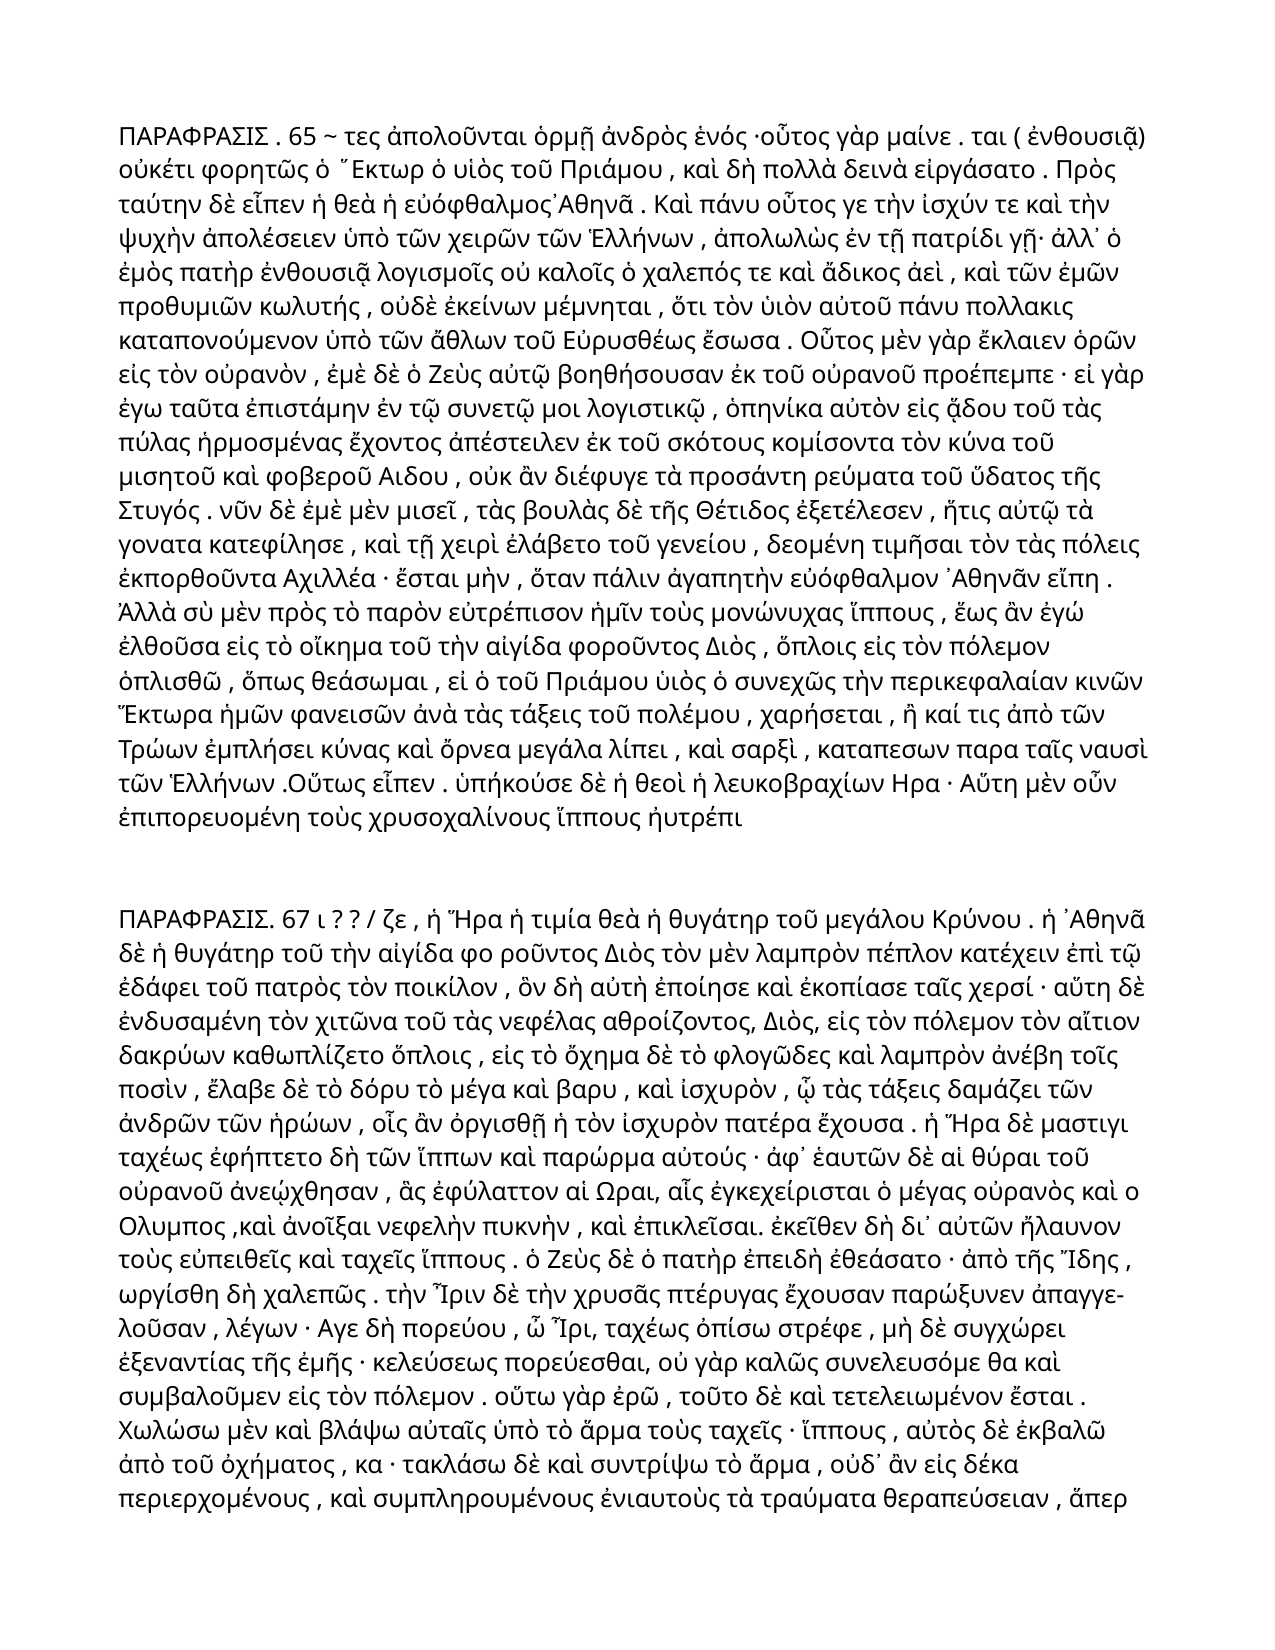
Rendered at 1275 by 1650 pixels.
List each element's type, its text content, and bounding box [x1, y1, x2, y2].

text ΠΑΡΑΦΡΑΣΙΣ. 67 ι ? ? / ζε , ἡ Ἥρα ἡ τιμία θεὰ ἡ θυγάτηρ τοῦ μεγάλου Κρύνου . ἡ ᾿Αθηνᾶ δὲ ἡ θυγάτηρ τοῦ τὴν αἰγίδα φο ροῦντος Διὸς τὸν μὲν λαμπρὸν πέπλον κατέχειν ἐπὶ τῷ ἐδάφει τοῦ πατρὸς τὸν ποικίλον , ὃν δὴ αὐτὴ ἐποίησε καὶ ἐκοπίασε ταῖς χερσί · αὕτη δὲ ἐνδυσαμένη τὸν χιτῶνα τοῦ τὰς νεφέλας αθροίζοντος, Διὸς, εἰς τὸν πόλεμον τὸν αἴτιον δακρύων καθωπλίζετο ὅπλοις , εἰς τὸ ὄχημα δὲ τὸ φλογῶδες καὶ λαμπρὸν ἀνέβη τοῖς ποσὶν , ἔλαβε δὲ τὸ δόρυ τὸ μέγα καὶ βαρυ , καὶ ἰσχυρὸν , ᾧ τὰς τάξεις δαμάζει τῶν ἀνδρῶν τῶν ἡρώων , οἷς ἂν ὀργισθῇ ἡ τὸν ἰσχυρὸν πατέρα ἔχουσα . ἡ Ἥρα δὲ μαστιγι ταχέως ἐφήπτετο δὴ τῶν ἵππων καὶ παρώρμα αὐτούς · ἀφ᾽ ἑαυτῶν δὲ αἱ θύραι τοῦ οὐρανοῦ ἀνεῴχθησαν , ἃς ἐφύλαττον αἱ Ωραι, αἷς ἐγκεχείρισται ὁ μέγας οὐρανὸς καὶ ο Ολυμπος ,καὶ ἀνοῖξαι νεφελὴν πυκνὴν , καὶ ἐπικλεῖσαι. ἐκεῖθεν δὴ δι᾽ αὐτῶν ἤλαυνον τοὺς εὐπειθεῖς καὶ ταχεῖς ἵππους . ὁ Ζεὺς δὲ ὁ πατὴρ ἐπειδὴ ἐθεάσατο · ἀπὸ τῆς Ἴδης , ωργίσθη δὴ χαλεπῶς . τὴν Ἶριν δὲ τὴν χρυσᾶς πτέρυγας ἔχουσαν παρώξυνεν ἀπαγγε‐ λοῦσαν , λέγων · Αγε δὴ πορεύου , ὦ Ἶρι, ταχέως ὀπίσω στρέφε , μὴ δὲ συγχώρει ἐξεναντίας τῆς ἐμῆς · κελεύσεως πορεύεσθαι, οὐ γὰρ καλῶς συνελευσόμε θα καὶ συμβαλοῦμεν εἰς τὸν πόλεμον . οὕτω γὰρ ἐρῶ , τοῦτο δὲ καὶ τετελειωμένον ἔσται . Χωλώσω μὲν καὶ βλάψω αὐταῖς ὑπὸ τὸ ἅρμα τοὺς ταχεῖς · ἵππους , αὐτὸς δὲ ἐκβαλῶ ἀπὸ τοῦ ὀχήματος , κα · τακλάσω δὲ καὶ συντρίψω τὸ ἅρμα , οὐδ᾽ ἂν εἰς δέκα περιερχομένους , καὶ συμπληρουμένους ἐνιαυτοὺς τὰ τραύματα θεραπεύσειαν , ἅπερ [118, 902, 1157, 1515]
text ΠΑΡΑΦΡΑΣΙΣ . 65 ~ τες ἀπολοῦνται ὁρμῇ ἀνδρὸς ἑνός ·οὗτος γὰρ μαίνε . ται ( ἐνθουσιᾷ) οὐκέτι φορητῶς ὁ ῞Εκτωρ ὁ υἱὸς τοῦ Πριάμου , καὶ δὴ πολλὰ δεινὰ εἰργάσατο . Πρὸς ταύτην δὲ εἶπεν ἡ θεὰ ἡ εὐόφθαλμος᾿Αθηνᾶ . Καὶ πάνυ οὗτος γε τὴν ἰσχύν τε καὶ τὴν ψυχὴν ἀπολέσειεν ὑπὸ τῶν χειρῶν τῶν Ἑλλήνων , ἀπολωλὼς ἐν τῇ πατρίδι γῇ· ἀλλ᾽ ὁ ἐμὸς πατὴρ ἐνθουσιᾷ λογισμοῖς οὐ καλοῖς ὁ χαλεπός τε καὶ ἄδικος ἀεὶ , καὶ τῶν ἐμῶν προθυμιῶν κωλυτής , οὐδὲ ἐκείνων μέμνηται , ὅτι τὸν ὑιὸν αὐτοῦ πάνυ πολλακις καταπονούμενον ὑπὸ τῶν ἄθλων τοῦ Εὐρυσθέως ἔσωσα . Οὗτος μὲν γὰρ ἔκλαιεν ὁρῶν εἰς τὸν οὐρανὸν , ἐμὲ δὲ ὁ Ζεὺς αὐτῷ βοηθήσουσαν ἐκ τοῦ οὐρανοῦ προέπεμπε · εἰ γὰρ ἐγω ταῦτα ἐπιστάμην ἐν τῷ συνετῷ μοι λογιστικῷ , ὁπηνίκα αὐτὸν εἰς ᾅδου τοῦ τὰς πύλας ἡρμοσμένας ἔχοντος ἀπέστειλεν ἐκ τοῦ σκότους κομίσοντα τὸν κύνα τοῦ μισητοῦ καὶ φοβεροῦ Αιδου , οὐκ ἂν διέφυγε τὰ προσάντη ρεύματα τοῦ ὕδατος τῆς Στυγός . νῦν δὲ ἐμὲ μὲν μισεῖ , τὰς βουλὰς δὲ τῆς Θέτιδος ἐξετέλεσεν , ἥτις αὐτῷ τὰ γονατα κατεφίλησε , καὶ τῇ χειρὶ ἐλάβετο τοῦ γενείου , δεομένη τιμῆσαι τὸν τὰς πόλεις ἐκπορθοῦντα Αχιλλέα · ἔσται μὴν , ὅταν πάλιν ἀγαπητὴν εὐόφθαλμον ᾿Αθηνᾶν εἴπη . Ἀλλὰ σὺ μὲν πρὸς τὸ παρὸν εὐτρέπισον ἡμῖν τοὺς μονώνυχας ἵππους , ἕως ἂν ἐγώ ἐλθοῦσα εἰς τὸ οἴκημα τοῦ τὴν αἰγίδα φοροῦντος Διὸς , ὅπλοις εἰς τὸν πόλεμον ὁπλισθῶ , ὅπως θεάσωμαι , εἰ ὁ τοῦ Πριάμου ὑιὸς ὁ συνεχῶς τὴν περικεφαλαίαν κινῶν Ἕκτωρα ἡμῶν φανεισῶν ἀνὰ τὰς τάξεις τοῦ πολέμου , χαρήσεται , ἢ καί τις ἀπὸ τῶν Τρώων ἐμπλήσει κύνας καὶ ὄρνεα μεγάλα λίπει , καὶ σαρξὶ , καταπεσων παρα ταῖς ναυσὶ τῶν Ἑλλήνων .Οὕτως εἶπεν . ὑπήκούσε δὲ ἡ θεοὶ ἡ λευκοβραχίων Ηρα · Αὕτη μὲν οὖν ἐπιπορευομένη τοὺς χρυσοχαλίνους ἵππους ἠυτρέπι [118, 118, 1157, 833]
